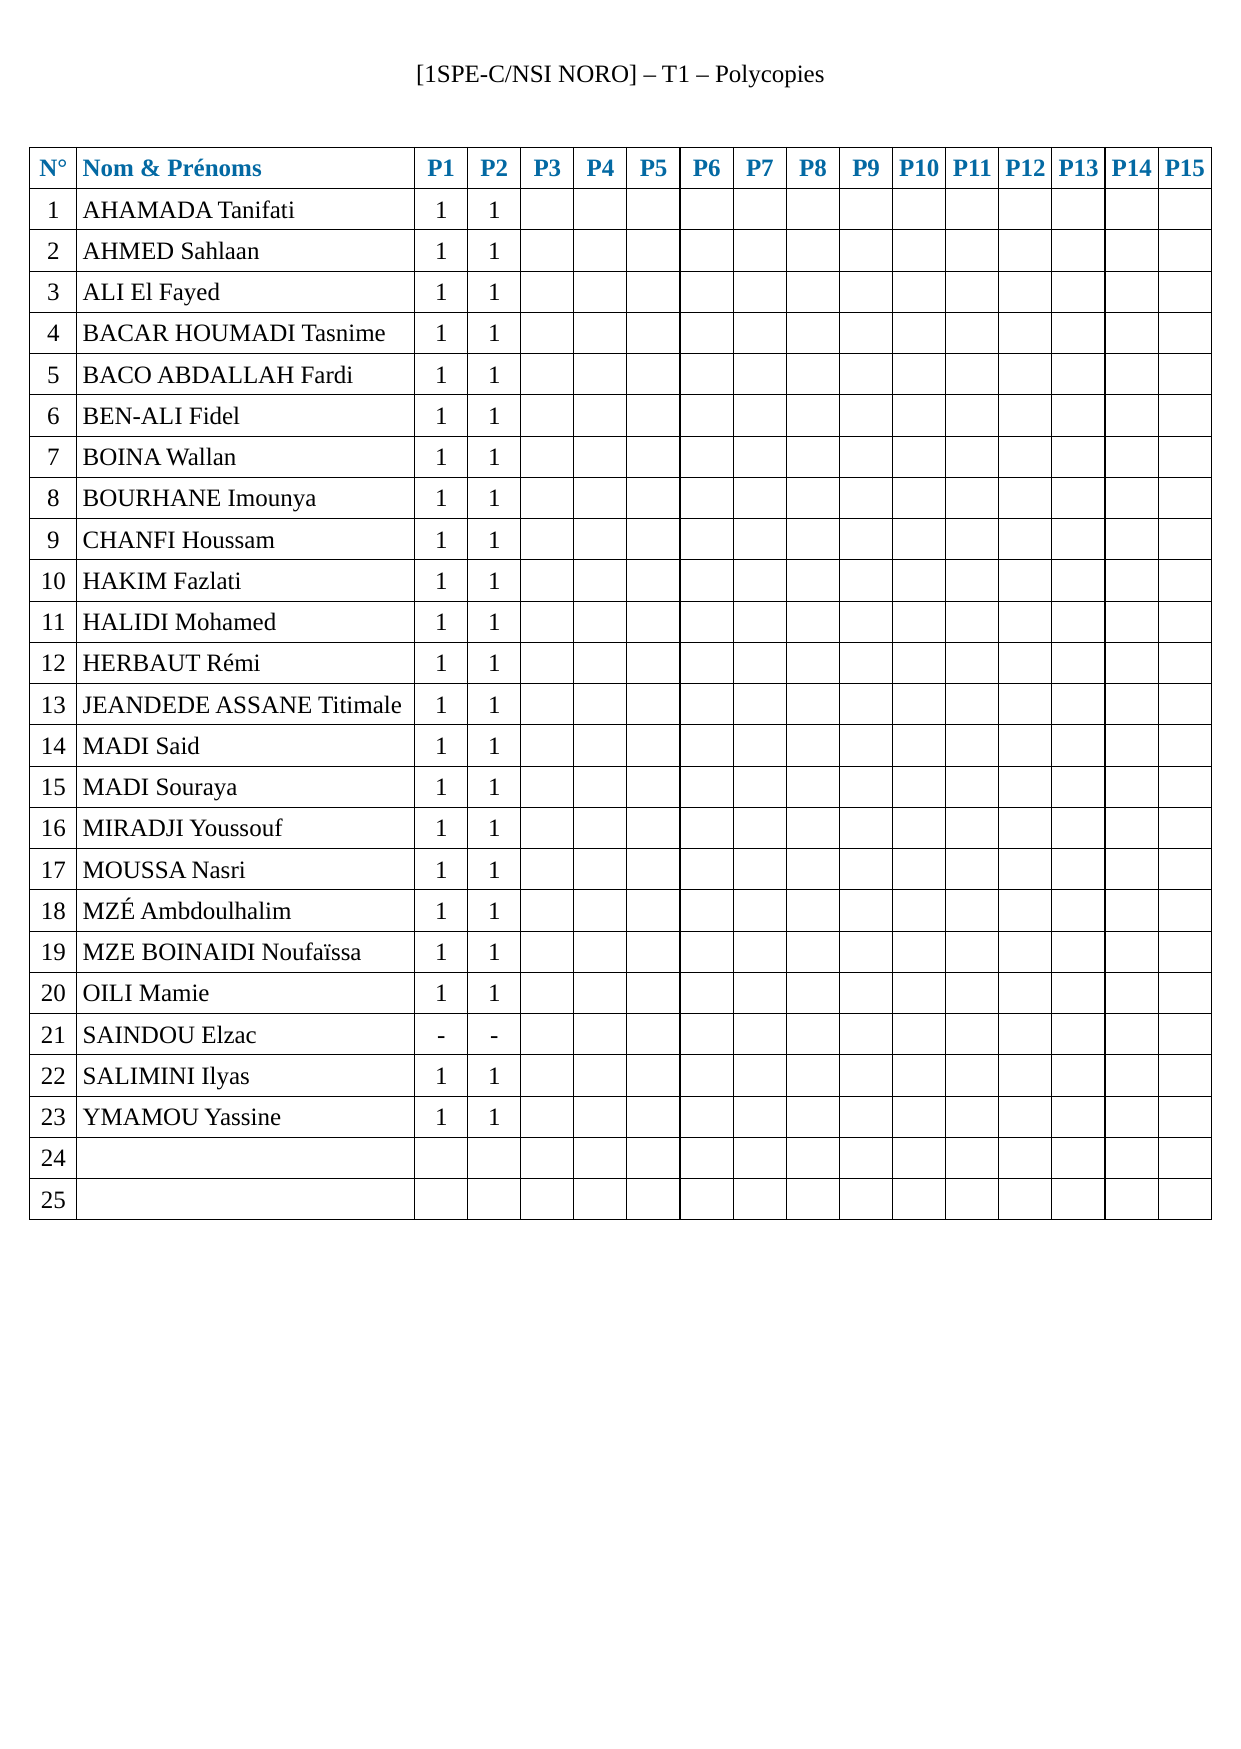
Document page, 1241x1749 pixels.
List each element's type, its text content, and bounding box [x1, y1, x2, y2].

table_cell [627, 1097, 679, 1137]
table_cell [787, 643, 839, 683]
table_cell [574, 890, 626, 931]
table_cell [734, 519, 786, 559]
table_cell [787, 519, 839, 559]
table_cell [521, 808, 573, 848]
table_cell [1106, 643, 1158, 683]
table_cell [1052, 602, 1104, 642]
table_cell [1106, 189, 1158, 229]
table_cell 12 [30, 643, 76, 683]
table_cell [1106, 478, 1158, 518]
table_cell [521, 560, 573, 601]
table_cell [681, 808, 733, 848]
table_cell CHANFI Houssam [77, 519, 414, 559]
table_cell [734, 230, 786, 271]
table_cell [787, 684, 839, 724]
table_cell 1 [468, 725, 520, 766]
table_cell [734, 354, 786, 394]
table_cell [627, 890, 679, 931]
table_cell [1052, 437, 1104, 477]
table_cell [521, 272, 573, 312]
table_cell 1 [415, 560, 467, 601]
table_cell [1159, 643, 1211, 683]
table_cell 1 [468, 973, 520, 1013]
table_cell [787, 272, 839, 312]
table_cell [999, 767, 1051, 807]
table_cell MADI Said [77, 725, 414, 766]
table_cell 1 [468, 313, 520, 353]
table_cell BACO ABDALLAH Fardi [77, 354, 414, 394]
table_cell [1052, 973, 1104, 1013]
table_cell [734, 478, 786, 518]
table_cell [893, 725, 945, 766]
table_cell [1106, 684, 1158, 724]
table_header P6 [681, 148, 733, 188]
table_cell YMAMOU Yassine [77, 1097, 414, 1137]
table_cell [893, 890, 945, 931]
table_cell MZE BOINAIDI Noufaïssa [77, 932, 414, 972]
table_cell [1106, 1014, 1158, 1054]
table_cell [681, 189, 733, 229]
table_cell [627, 932, 679, 972]
table_cell [787, 478, 839, 518]
table_cell [734, 684, 786, 724]
table_cell 8 [30, 478, 76, 518]
table_cell [574, 932, 626, 972]
table_cell [681, 560, 733, 601]
table_cell [893, 1055, 945, 1096]
table_cell [681, 767, 733, 807]
table_cell [1052, 767, 1104, 807]
table_cell [521, 395, 573, 436]
table_cell 16 [30, 808, 76, 848]
table_cell [734, 725, 786, 766]
table_cell [999, 1014, 1051, 1054]
table_cell [1052, 272, 1104, 312]
table_cell - [468, 1014, 520, 1054]
table_cell BOURHANE Imounya [77, 478, 414, 518]
table_cell [627, 437, 679, 477]
table_cell [1106, 767, 1158, 807]
table_cell 20 [30, 973, 76, 1013]
table_cell [946, 643, 998, 683]
table_header P4 [574, 148, 626, 188]
table_cell [787, 602, 839, 642]
table_cell [999, 272, 1051, 312]
table_cell 1 [415, 1097, 467, 1137]
table_cell [681, 478, 733, 518]
table_cell [627, 189, 679, 229]
table_cell [787, 313, 839, 353]
table_cell [1159, 973, 1211, 1013]
table_cell [521, 684, 573, 724]
table_cell [734, 395, 786, 436]
table_cell [521, 890, 573, 931]
table_cell [627, 1055, 679, 1096]
table_cell [787, 1055, 839, 1096]
table_cell 18 [30, 890, 76, 931]
table_cell [521, 1138, 573, 1178]
table_cell [893, 1097, 945, 1137]
table_cell [1052, 1138, 1104, 1178]
table_cell [840, 602, 892, 642]
table_cell [734, 1138, 786, 1178]
table_cell [734, 973, 786, 1013]
table_cell [1106, 1138, 1158, 1178]
table_cell [1052, 890, 1104, 931]
table_cell [734, 932, 786, 972]
table_cell 1 [415, 272, 467, 312]
table_cell 1 [468, 808, 520, 848]
table_cell [681, 602, 733, 642]
table_cell [1106, 808, 1158, 848]
table_cell [999, 560, 1051, 601]
table_cell [946, 189, 998, 229]
table_cell [681, 437, 733, 477]
table_cell [999, 1055, 1051, 1096]
table_cell [946, 1138, 998, 1178]
table_cell [415, 1179, 467, 1219]
table_cell [574, 1055, 626, 1096]
table_cell [627, 313, 679, 353]
table_cell [946, 437, 998, 477]
table_cell [999, 1179, 1051, 1219]
table_cell [787, 725, 839, 766]
table_cell [1106, 437, 1158, 477]
table_cell [893, 189, 945, 229]
table_cell [627, 230, 679, 271]
table_cell [1106, 1097, 1158, 1137]
table_cell [999, 808, 1051, 848]
table_cell [1159, 519, 1211, 559]
table_cell [787, 1179, 839, 1219]
table_cell [946, 1055, 998, 1096]
table_cell 4 [30, 313, 76, 353]
table_cell [734, 437, 786, 477]
table_cell [734, 643, 786, 683]
table_cell [840, 478, 892, 518]
table_header N° [30, 148, 76, 188]
table_cell [893, 1138, 945, 1178]
table_cell 21 [30, 1014, 76, 1054]
table_cell [999, 1097, 1051, 1137]
table_cell [521, 932, 573, 972]
table_cell [1052, 684, 1104, 724]
table_cell [681, 354, 733, 394]
table_cell [681, 230, 733, 271]
table_cell [787, 1097, 839, 1137]
table_cell [1159, 684, 1211, 724]
table_cell [627, 849, 679, 889]
table_cell [840, 973, 892, 1013]
table_cell [1052, 1014, 1104, 1054]
table_cell [1106, 849, 1158, 889]
table_cell 10 [30, 560, 76, 601]
table_cell [734, 767, 786, 807]
table_cell [627, 1138, 679, 1178]
table_cell [1106, 395, 1158, 436]
table_cell [999, 478, 1051, 518]
table_cell [840, 1179, 892, 1219]
table_cell [787, 395, 839, 436]
table_header P11 [946, 148, 998, 188]
table_cell 15 [30, 767, 76, 807]
table_cell [77, 1138, 414, 1178]
table_cell [627, 643, 679, 683]
table_cell [1106, 1055, 1158, 1096]
table_cell [999, 973, 1051, 1013]
table_cell [1106, 890, 1158, 931]
table_cell [574, 313, 626, 353]
table_cell 1 [415, 189, 467, 229]
table_cell [1106, 1179, 1158, 1219]
table_cell 1 [415, 230, 467, 271]
table_cell [627, 395, 679, 436]
table_header P7 [734, 148, 786, 188]
table_cell [574, 437, 626, 477]
table_cell [1106, 272, 1158, 312]
table_cell [946, 354, 998, 394]
table_cell 9 [30, 519, 76, 559]
table_cell [574, 849, 626, 889]
table_cell [1052, 932, 1104, 972]
table_cell [574, 643, 626, 683]
table_cell 1 [468, 437, 520, 477]
table_cell 11 [30, 602, 76, 642]
table_cell [734, 1055, 786, 1096]
table_cell [840, 725, 892, 766]
table_cell [521, 643, 573, 683]
table_cell [681, 684, 733, 724]
table_cell [999, 230, 1051, 271]
table_cell [1106, 973, 1158, 1013]
table_cell [681, 1097, 733, 1137]
table_cell MADI Souraya [77, 767, 414, 807]
table_cell 1 [468, 932, 520, 972]
table_cell 1 [468, 684, 520, 724]
table_cell [574, 354, 626, 394]
table_cell [787, 437, 839, 477]
table_cell [1159, 272, 1211, 312]
table_cell AHMED Sahlaan [77, 230, 414, 271]
table_cell [840, 189, 892, 229]
table_cell 1 [468, 395, 520, 436]
table_cell [946, 849, 998, 889]
table_cell [787, 932, 839, 972]
table_cell [681, 1138, 733, 1178]
table_cell [574, 560, 626, 601]
table_cell [946, 230, 998, 271]
table_cell [840, 1138, 892, 1178]
table_cell 1 [30, 189, 76, 229]
table_cell [1159, 230, 1211, 271]
table_header Nom & Prénoms [77, 148, 414, 188]
table_cell [946, 932, 998, 972]
table_cell SALIMINI Ilyas [77, 1055, 414, 1096]
table_cell 1 [468, 478, 520, 518]
table_header P10 [893, 148, 945, 188]
table_cell [681, 932, 733, 972]
table_cell [893, 973, 945, 1013]
table_cell [574, 272, 626, 312]
table_cell [999, 849, 1051, 889]
table_cell [627, 602, 679, 642]
table_cell [574, 1138, 626, 1178]
table_header P14 [1106, 148, 1158, 188]
table_cell MIRADJI Youssouf [77, 808, 414, 848]
table_cell 1 [415, 890, 467, 931]
table_cell [946, 684, 998, 724]
table_cell [946, 890, 998, 931]
table_cell [574, 519, 626, 559]
table_cell [681, 849, 733, 889]
table_cell [840, 437, 892, 477]
table_cell [840, 1014, 892, 1054]
table_cell [946, 767, 998, 807]
table_cell [999, 932, 1051, 972]
table_cell [893, 643, 945, 683]
table_cell BACAR HOUMADI Tasnime [77, 313, 414, 353]
table_cell JEANDEDE ASSANE Titimale [77, 684, 414, 724]
table_cell [574, 602, 626, 642]
table_cell [1159, 602, 1211, 642]
table_cell [1159, 354, 1211, 394]
table_cell 1 [415, 725, 467, 766]
table_cell [1052, 313, 1104, 353]
table_header P12 [999, 148, 1051, 188]
table_cell [627, 272, 679, 312]
table_cell [840, 560, 892, 601]
table_cell 1 [415, 973, 467, 1013]
table_cell [946, 560, 998, 601]
table_cell [627, 1014, 679, 1054]
table_cell [574, 395, 626, 436]
table_cell [521, 437, 573, 477]
table_cell [627, 354, 679, 394]
table_cell [521, 519, 573, 559]
table_cell 1 [415, 684, 467, 724]
table_cell 1 [468, 643, 520, 683]
table_cell [1106, 932, 1158, 972]
table_cell [521, 313, 573, 353]
table_cell [521, 230, 573, 271]
table_cell [1052, 230, 1104, 271]
table_header P13 [1052, 148, 1104, 188]
table_cell [521, 1014, 573, 1054]
table_cell [681, 1055, 733, 1096]
table_cell [787, 189, 839, 229]
table_header P8 [787, 148, 839, 188]
table_cell [840, 395, 892, 436]
table_cell OILI Mamie [77, 973, 414, 1013]
table_cell 17 [30, 849, 76, 889]
table_cell [627, 560, 679, 601]
table_cell [946, 973, 998, 1013]
table_cell [946, 395, 998, 436]
table_cell 1 [468, 519, 520, 559]
table_cell - [415, 1014, 467, 1054]
table_cell [521, 767, 573, 807]
table_cell [840, 354, 892, 394]
table_cell 2 [30, 230, 76, 271]
table_cell [734, 272, 786, 312]
table_cell [681, 643, 733, 683]
table_cell HALIDI Mohamed [77, 602, 414, 642]
table_cell [999, 437, 1051, 477]
table_cell [1052, 478, 1104, 518]
table_cell [574, 684, 626, 724]
table_cell [893, 560, 945, 601]
table_cell [734, 890, 786, 931]
table_cell BEN-ALI Fidel [77, 395, 414, 436]
table_cell [1159, 395, 1211, 436]
table_cell [734, 313, 786, 353]
table_cell [787, 354, 839, 394]
table_cell [521, 1055, 573, 1096]
table_cell [787, 1014, 839, 1054]
table_cell [574, 1097, 626, 1137]
table_cell SAINDOU Elzac [77, 1014, 414, 1054]
table_cell [999, 395, 1051, 436]
table_cell [893, 849, 945, 889]
table_cell [1159, 189, 1211, 229]
table_cell [840, 230, 892, 271]
table_cell 1 [415, 849, 467, 889]
table_cell [1052, 189, 1104, 229]
table_cell [574, 808, 626, 848]
table_cell [574, 767, 626, 807]
table_cell [1159, 1179, 1211, 1219]
table_cell 1 [415, 1055, 467, 1096]
table_cell HERBAUT Rémi [77, 643, 414, 683]
table_cell [521, 1179, 573, 1219]
table_cell [1159, 1014, 1211, 1054]
table_cell [627, 808, 679, 848]
table_cell 1 [468, 354, 520, 394]
table_cell 1 [415, 395, 467, 436]
table_cell 1 [468, 890, 520, 931]
table_cell [1159, 1055, 1211, 1096]
table_cell 13 [30, 684, 76, 724]
table_cell [734, 602, 786, 642]
table_cell [681, 725, 733, 766]
table_cell 1 [415, 313, 467, 353]
table_cell 25 [30, 1179, 76, 1219]
table_cell [574, 973, 626, 1013]
table_header P5 [627, 148, 679, 188]
table_cell [1106, 354, 1158, 394]
table_cell [840, 643, 892, 683]
table_header P1 [415, 148, 467, 188]
table_cell [468, 1138, 520, 1178]
table_cell [999, 643, 1051, 683]
table_cell [840, 932, 892, 972]
table_cell MZÉ Ambdoulhalim [77, 890, 414, 931]
table_cell 1 [468, 1055, 520, 1096]
table_cell 1 [415, 478, 467, 518]
table_cell [734, 1097, 786, 1137]
table_cell [946, 1014, 998, 1054]
table_cell HAKIM Fazlati [77, 560, 414, 601]
table_cell [946, 1097, 998, 1137]
table_cell [893, 230, 945, 271]
table_cell [521, 849, 573, 889]
table_cell 3 [30, 272, 76, 312]
table_cell [1159, 313, 1211, 353]
table_cell 1 [468, 272, 520, 312]
table_cell 1 [468, 560, 520, 601]
table_cell [681, 395, 733, 436]
table_cell [787, 890, 839, 931]
table_cell [521, 354, 573, 394]
table_cell [1106, 519, 1158, 559]
table_cell [681, 313, 733, 353]
table_cell [521, 973, 573, 1013]
table_cell 1 [468, 230, 520, 271]
table_cell [1159, 890, 1211, 931]
table_cell [999, 684, 1051, 724]
table_cell [681, 519, 733, 559]
table_cell [521, 602, 573, 642]
table_cell 1 [468, 767, 520, 807]
table_cell [946, 808, 998, 848]
table_cell [574, 189, 626, 229]
table_cell [77, 1179, 414, 1219]
table_cell [999, 1138, 1051, 1178]
table_cell [999, 313, 1051, 353]
table_cell [627, 478, 679, 518]
table_cell [1052, 643, 1104, 683]
table_cell 23 [30, 1097, 76, 1137]
table_cell 1 [415, 767, 467, 807]
table_cell [946, 725, 998, 766]
table_cell [1106, 725, 1158, 766]
table_cell [787, 230, 839, 271]
table_cell [1159, 1097, 1211, 1137]
table_cell [840, 849, 892, 889]
table_cell [840, 1097, 892, 1137]
table_cell [999, 354, 1051, 394]
table_cell [681, 973, 733, 1013]
table_cell 1 [468, 189, 520, 229]
table_cell 1 [468, 849, 520, 889]
table_cell [999, 602, 1051, 642]
table_cell [1106, 602, 1158, 642]
table_cell [946, 602, 998, 642]
table_cell [946, 272, 998, 312]
table_cell [893, 808, 945, 848]
table_cell [521, 1097, 573, 1137]
table_cell [1159, 767, 1211, 807]
table_cell ALI El Fayed [77, 272, 414, 312]
table_cell [1159, 932, 1211, 972]
table_cell [946, 1179, 998, 1219]
table_cell [681, 1179, 733, 1219]
table_cell [1052, 1179, 1104, 1219]
table_cell [999, 519, 1051, 559]
table_cell 1 [415, 643, 467, 683]
table_cell [627, 519, 679, 559]
table_cell AHAMADA Tanifati [77, 189, 414, 229]
table_cell [893, 1014, 945, 1054]
table_cell [627, 684, 679, 724]
table_header P2 [468, 148, 520, 188]
table_cell [946, 478, 998, 518]
table_cell [1159, 1138, 1211, 1178]
table_cell [1052, 560, 1104, 601]
table_cell [1106, 230, 1158, 271]
table_cell [946, 519, 998, 559]
table_cell [893, 1179, 945, 1219]
table_cell [840, 890, 892, 931]
table_cell [1159, 725, 1211, 766]
table_cell [734, 808, 786, 848]
table_cell [893, 932, 945, 972]
table_cell [1052, 808, 1104, 848]
table_cell [840, 1055, 892, 1096]
table_cell [574, 1179, 626, 1219]
table_cell [787, 767, 839, 807]
table_cell [893, 313, 945, 353]
table_cell [1052, 1055, 1104, 1096]
table_cell [1052, 354, 1104, 394]
table_cell [1052, 849, 1104, 889]
table_cell [1159, 808, 1211, 848]
table_cell [999, 725, 1051, 766]
table_cell 14 [30, 725, 76, 766]
table_cell [521, 725, 573, 766]
table_cell [574, 478, 626, 518]
table_cell 1 [415, 519, 467, 559]
table_cell [893, 272, 945, 312]
table_cell [574, 1014, 626, 1054]
table_cell [521, 189, 573, 229]
table_cell [468, 1179, 520, 1219]
table_cell [840, 272, 892, 312]
table_cell 1 [415, 437, 467, 477]
table_cell 1 [415, 932, 467, 972]
table_cell 22 [30, 1055, 76, 1096]
table_cell [681, 272, 733, 312]
table_cell [946, 313, 998, 353]
table_cell [840, 519, 892, 559]
table_cell [1052, 395, 1104, 436]
table_cell [415, 1138, 467, 1178]
table_cell [893, 395, 945, 436]
table_cell [1159, 560, 1211, 601]
table_cell 6 [30, 395, 76, 436]
table_cell 1 [468, 1097, 520, 1137]
table_cell [893, 684, 945, 724]
table_cell [1159, 437, 1211, 477]
table_cell 7 [30, 437, 76, 477]
table_cell [893, 437, 945, 477]
table_cell 1 [415, 354, 467, 394]
table_cell [787, 808, 839, 848]
table_cell [840, 767, 892, 807]
table_cell [734, 189, 786, 229]
table_cell [893, 602, 945, 642]
table_cell MOUSSA Nasri [77, 849, 414, 889]
table_header P3 [521, 148, 573, 188]
table_cell 5 [30, 354, 76, 394]
table_cell [1052, 725, 1104, 766]
table_cell [1052, 519, 1104, 559]
table_header P9 [840, 148, 892, 188]
table_cell 19 [30, 932, 76, 972]
table_cell [627, 767, 679, 807]
table_cell [1106, 560, 1158, 601]
table_cell [627, 1179, 679, 1219]
table_cell [787, 973, 839, 1013]
table_cell [734, 1179, 786, 1219]
table_cell [627, 725, 679, 766]
table_cell [574, 725, 626, 766]
table_cell 1 [415, 602, 467, 642]
table_cell [1159, 849, 1211, 889]
table_cell [1106, 313, 1158, 353]
table_cell [627, 973, 679, 1013]
table_cell [840, 313, 892, 353]
table_cell BOINA Wallan [77, 437, 414, 477]
table_cell [681, 1014, 733, 1054]
table_cell [893, 478, 945, 518]
table_cell 24 [30, 1138, 76, 1178]
table_cell [893, 767, 945, 807]
table_cell [734, 1014, 786, 1054]
table_cell [999, 189, 1051, 229]
table_cell [840, 684, 892, 724]
table_cell [734, 560, 786, 601]
table_cell [787, 1138, 839, 1178]
table_cell [681, 890, 733, 931]
table_cell [893, 354, 945, 394]
table_cell [1052, 1097, 1104, 1137]
table_cell 1 [468, 602, 520, 642]
table_cell [521, 478, 573, 518]
table_cell [574, 230, 626, 271]
table_header P15 [1159, 148, 1211, 188]
table_cell [893, 519, 945, 559]
table_cell [1159, 478, 1211, 518]
table_cell [999, 890, 1051, 931]
table_cell 1 [415, 808, 467, 848]
table_cell [840, 808, 892, 848]
table_cell [787, 560, 839, 601]
table_cell [787, 849, 839, 889]
table_cell [734, 849, 786, 889]
